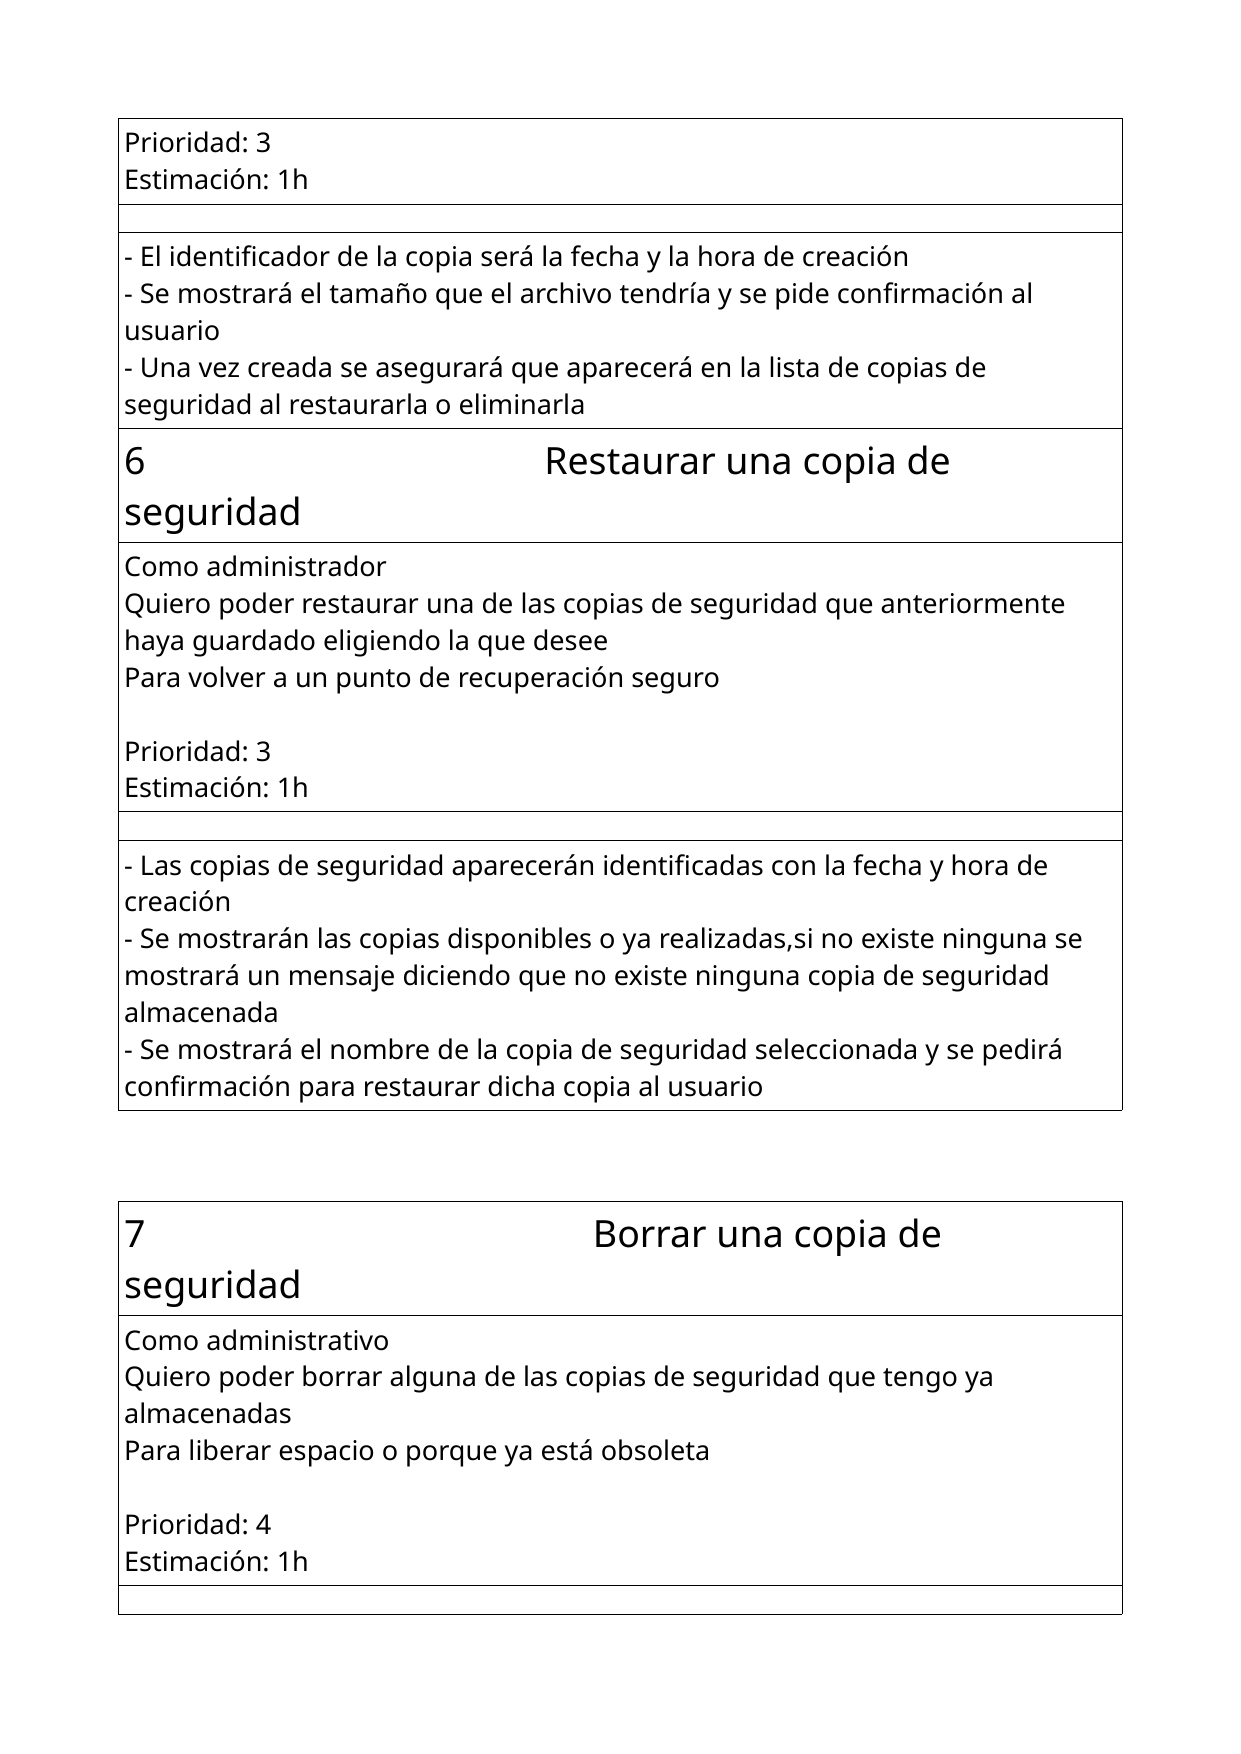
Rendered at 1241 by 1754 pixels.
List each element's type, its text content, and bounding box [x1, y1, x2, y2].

table_header 6 Restaurar una copia de seguridad [119, 429, 1122, 542]
table_cell [119, 812, 1122, 840]
table_cell - Las copias de seguridad aparecerán identificadas con la fecha y hora de creación - Se mostrarán las copias disponibles o ya realizadas,si no existe ninguna se mostrará un mensaje diciendo que no existe ninguna copia de seguridad almacenada - Se mostrará el nombre de la copia de seguridad seleccionada y se pedirá confirmación para restaurar dicha copia al usuario [119, 841, 1122, 1110]
table_cell Como administrativo Quiero poder borrar alguna de las copias de seguridad que tengo ya almacenadas Para liberar espacio o porque ya está obsoleta Prioridad: 4 Estimación: 1h [119, 1316, 1122, 1585]
table_cell - El identificador de la copia será la fecha y la hora de creación - Se mostrará el tamaño que el archivo tendría y se pide confirmación al usuario - Una vez creada se asegurará que aparecerá en la lista de copias de seguridad al restaurarla o eliminarla [119, 233, 1122, 428]
table_cell [119, 205, 1122, 232]
table_cell [119, 1586, 1122, 1613]
table_cell Prioridad: 3 Estimación: 1h [119, 119, 1122, 203]
table_cell Como administrador Quiero poder restaurar una de las copias de seguridad que anteriormente haya guardado eligiendo la que desee Para volver a un punto de recuperación seguro Prioridad: 3 Estimación: 1h [119, 543, 1122, 811]
table_header 7 Borrar una copia de seguridad [119, 1202, 1122, 1315]
